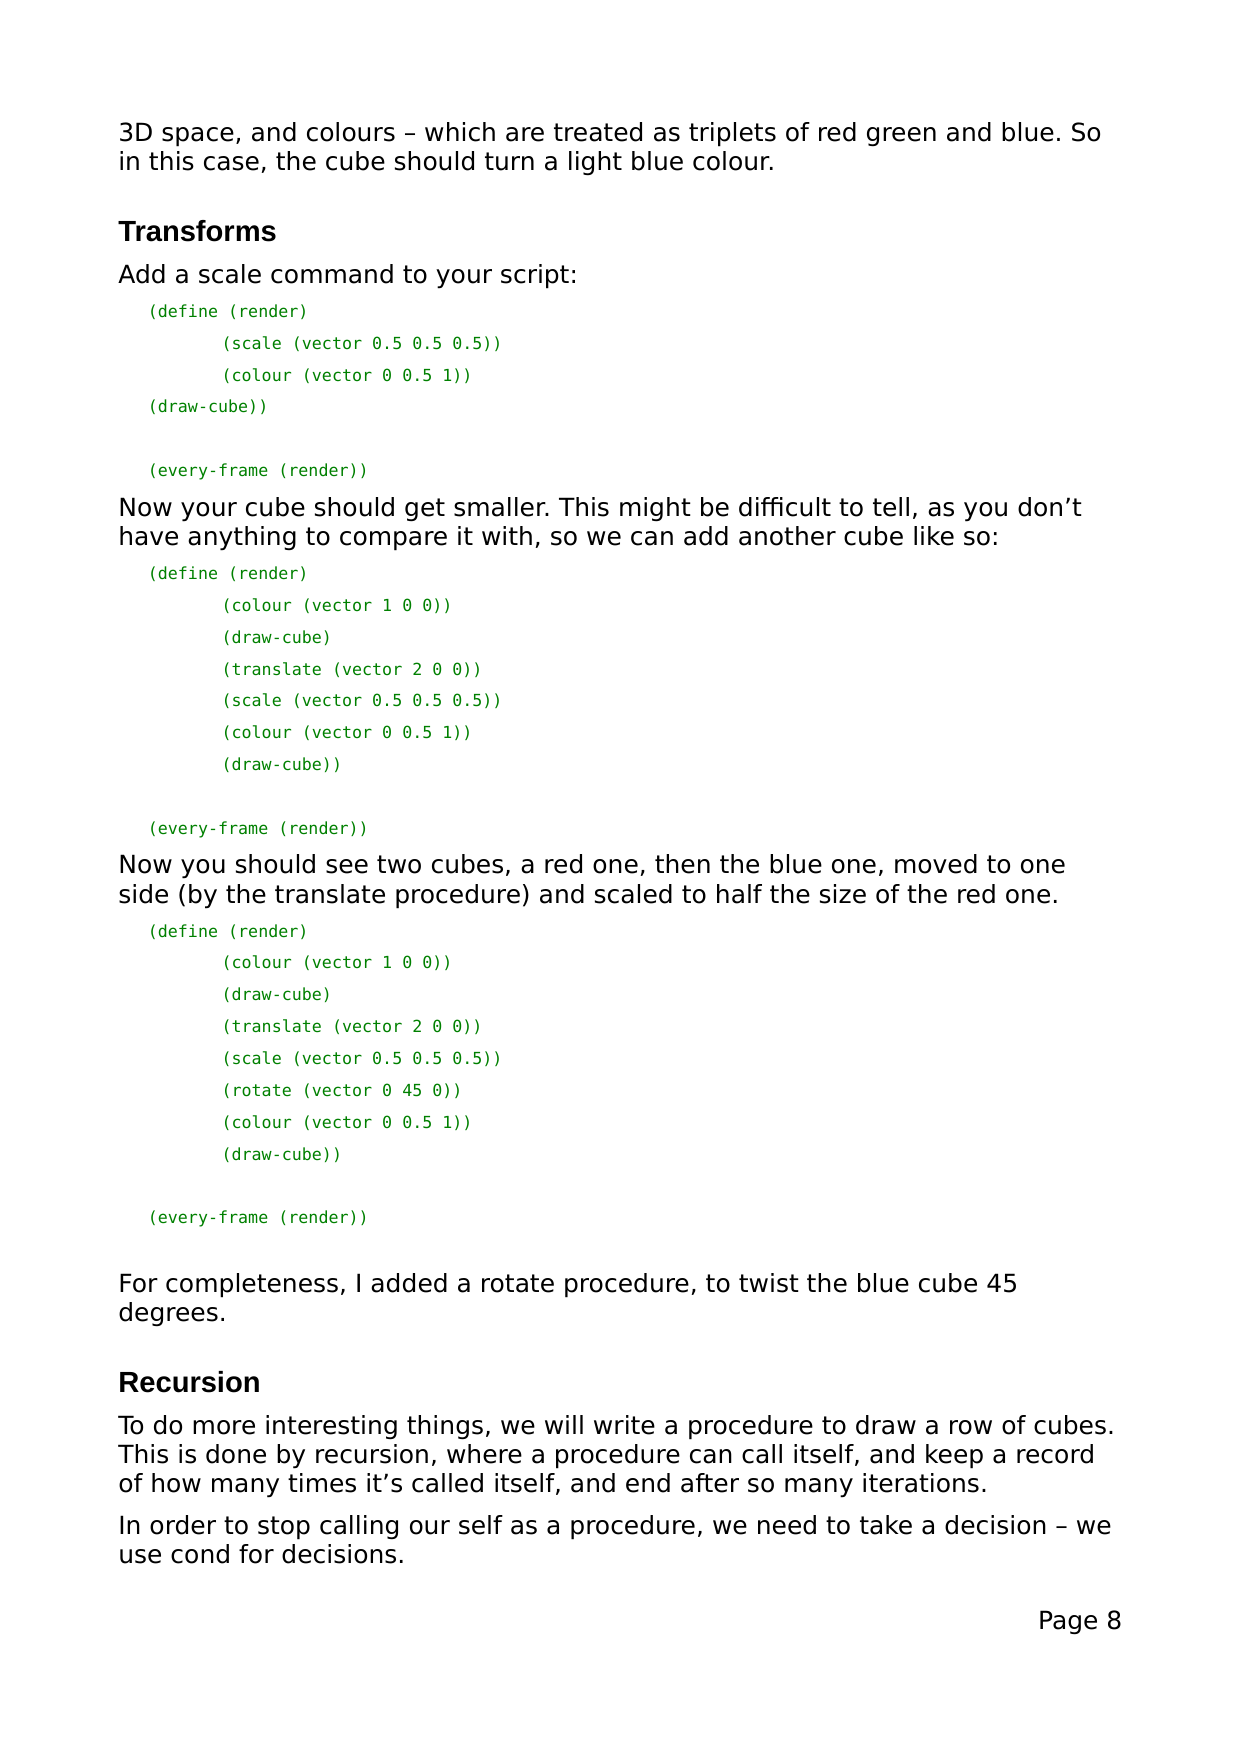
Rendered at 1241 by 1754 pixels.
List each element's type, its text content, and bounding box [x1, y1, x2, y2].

text (colour (vector 0 0.5 1)) [148, 1113, 1122, 1132]
text (scale (vector 0.5 0.5 0.5)) [148, 333, 1122, 353]
text In order to stop calling our self as a procedure, we need to take a decision – we use cond for decisions. [118, 1511, 1122, 1569]
text (draw-cube)) [148, 1144, 1122, 1164]
text Add a scale command to your script: [118, 260, 1122, 289]
text To do more interesting things, we will write a procedure to draw a row of cubes. This is done by recursion, where a procedure can call itself, and keep a record of how many times it’s called itself, and end after so many iterations. [118, 1411, 1122, 1499]
text Now you should see two cubes, a red one, then the blue one, moved to one side (by the translate procedure) and scaled to half the size of the red one. [118, 851, 1122, 909]
text (colour (vector 0 0.5 1)) [148, 723, 1122, 742]
subtitle Recursion [118, 1365, 1122, 1399]
text (draw-cube) [148, 985, 1122, 1004]
text (translate (vector 2 0 0)) [148, 659, 1122, 679]
text (translate (vector 2 0 0)) [148, 1017, 1122, 1036]
text (scale (vector 0.5 0.5 0.5)) [148, 1049, 1122, 1068]
text (define (render) [148, 564, 1122, 583]
text (colour (vector 0 0.5 1)) [148, 365, 1122, 385]
text (define (render) [148, 921, 1122, 941]
text (every-frame (render)) [148, 819, 1122, 838]
text Now your cube should get smaller. This might be difficult to tell, as you don’t have anything to compare it with, so we can add another cube like so: [118, 493, 1122, 551]
text (scale (vector 0.5 0.5 0.5)) [148, 691, 1122, 711]
text (define (render) [148, 302, 1122, 321]
text (every-frame (render)) [148, 461, 1122, 480]
text For completeness, I added a rotate procedure, to twist the blue cube 45 degrees. [118, 1269, 1122, 1328]
text (rotate (vector 0 45 0)) [148, 1081, 1122, 1100]
text (colour (vector 1 0 0)) [148, 596, 1122, 615]
subtitle Transforms [118, 214, 1122, 247]
text (draw-cube)) [148, 755, 1122, 774]
text 3D space, and colours – which are treated as triplets of red green and blue. So in this case, the cube should turn a light blue colour. [118, 118, 1122, 176]
text (draw-cube) [148, 627, 1122, 647]
text (draw-cube)) [148, 397, 1122, 417]
text (colour (vector 1 0 0)) [148, 953, 1122, 973]
text (every-frame (render)) [148, 1208, 1122, 1228]
